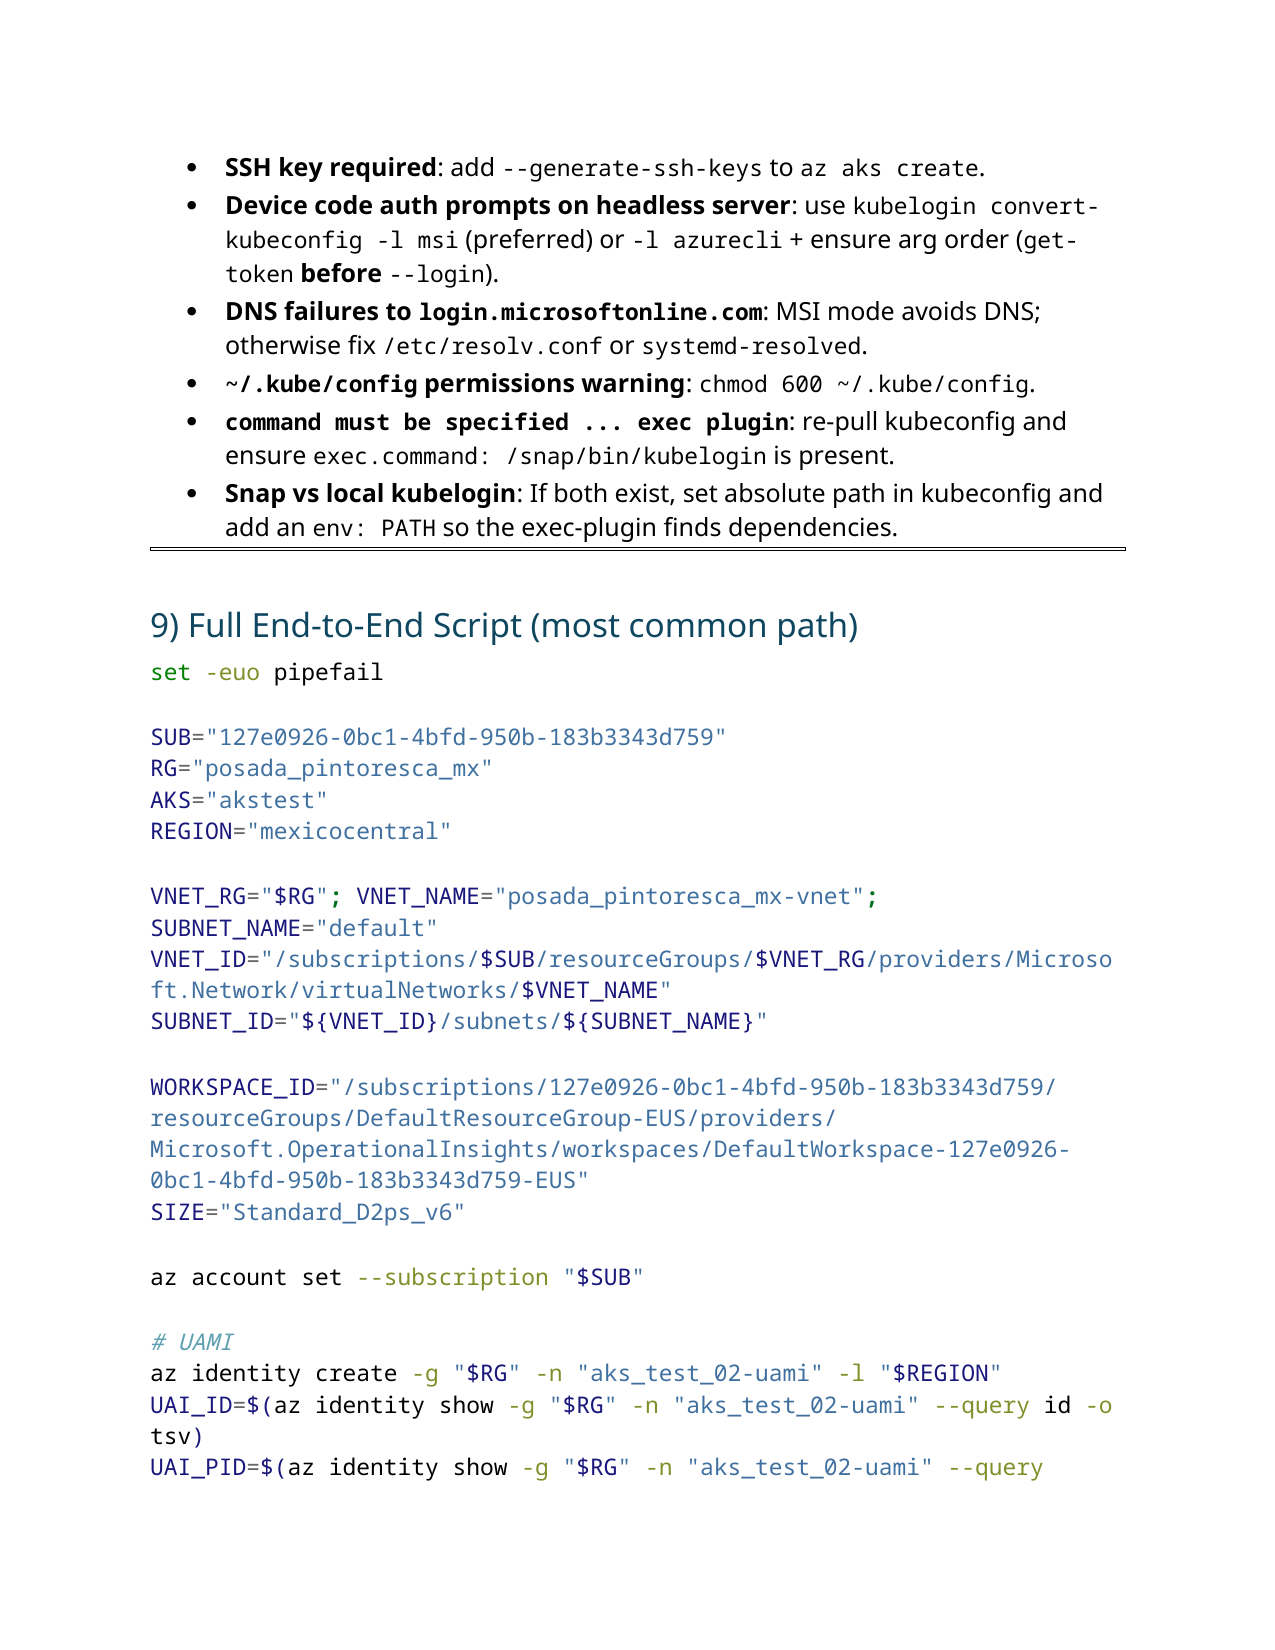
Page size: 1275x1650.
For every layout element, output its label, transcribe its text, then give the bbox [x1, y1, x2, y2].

list ~/.kube/config permissions warning: chmod 600 ~/.kube/config. [187, 366, 1125, 400]
subtitle 9) Full End-to-End Script (most common path) [150, 602, 1125, 647]
list Device code auth prompts on headless server: use kubelogin convert-kubeconfig -l msi (preferred) or -l azurecli + ensure arg order (get-token before --login). [187, 188, 1125, 290]
text set -euo pipefail SUB="127e0926-0bc1-4bfd-950b-183b3343d759" RG="posada_pintoresca_mx" AKS="akstest" REGION="mexicocentral" VNET_RG="$RG"; VNET_NAME="posada_pintoresca_mx-vnet"; SUBNET_NAME="default" VNET_ID="/subscriptions/$SUB/resourceGroups/$VNET_RG/providers/Microsoft.Network/virtualNetworks/$VNET_NAME" SUBNET_ID="${VNET_ID}/subnets/${SUBNET_NAME}" WORKSPACE_ID="/subscriptions/127e0926-0bc1-4bfd-950b-183b3343d759/resourceGroups/DefaultResourceGroup-EUS/providers/Microsoft.OperationalInsights/workspaces/DefaultWorkspace-127e0926-0bc1-4bfd-950b-183b3343d759-EUS" SIZE="Standard_D2ps_v6" az account set --subscription "$SUB" # UAMI az identity create -g "$RG" -n "aks_test_02-uami" -l "$REGION" UAI_ID=$(az identity show -g "$RG" -n "aks_test_02-uami" --query id -o tsv) UAI_PID=$(az identity show -g "$RG" -n "aks_test_02-uami" --query [150, 656, 1125, 1482]
list SSH key required: add --generate-ssh-keys to az aks create. [187, 150, 1125, 184]
list command must be specified ... exec plugin: re-pull kubeconfig and ensure exec.command: /snap/bin/kubelogin is present. [187, 403, 1125, 472]
list DNS failures to login.microsoftonline.com: MSI mode avoids DNS; otherwise fix /etc/resolv.conf or systemd-resolved. [187, 294, 1125, 362]
list Snap vs local kubelogin: If both exist, set absolute path in kubeconfig and add an env: PATH so the exec-plugin finds dependencies. [187, 475, 1125, 543]
